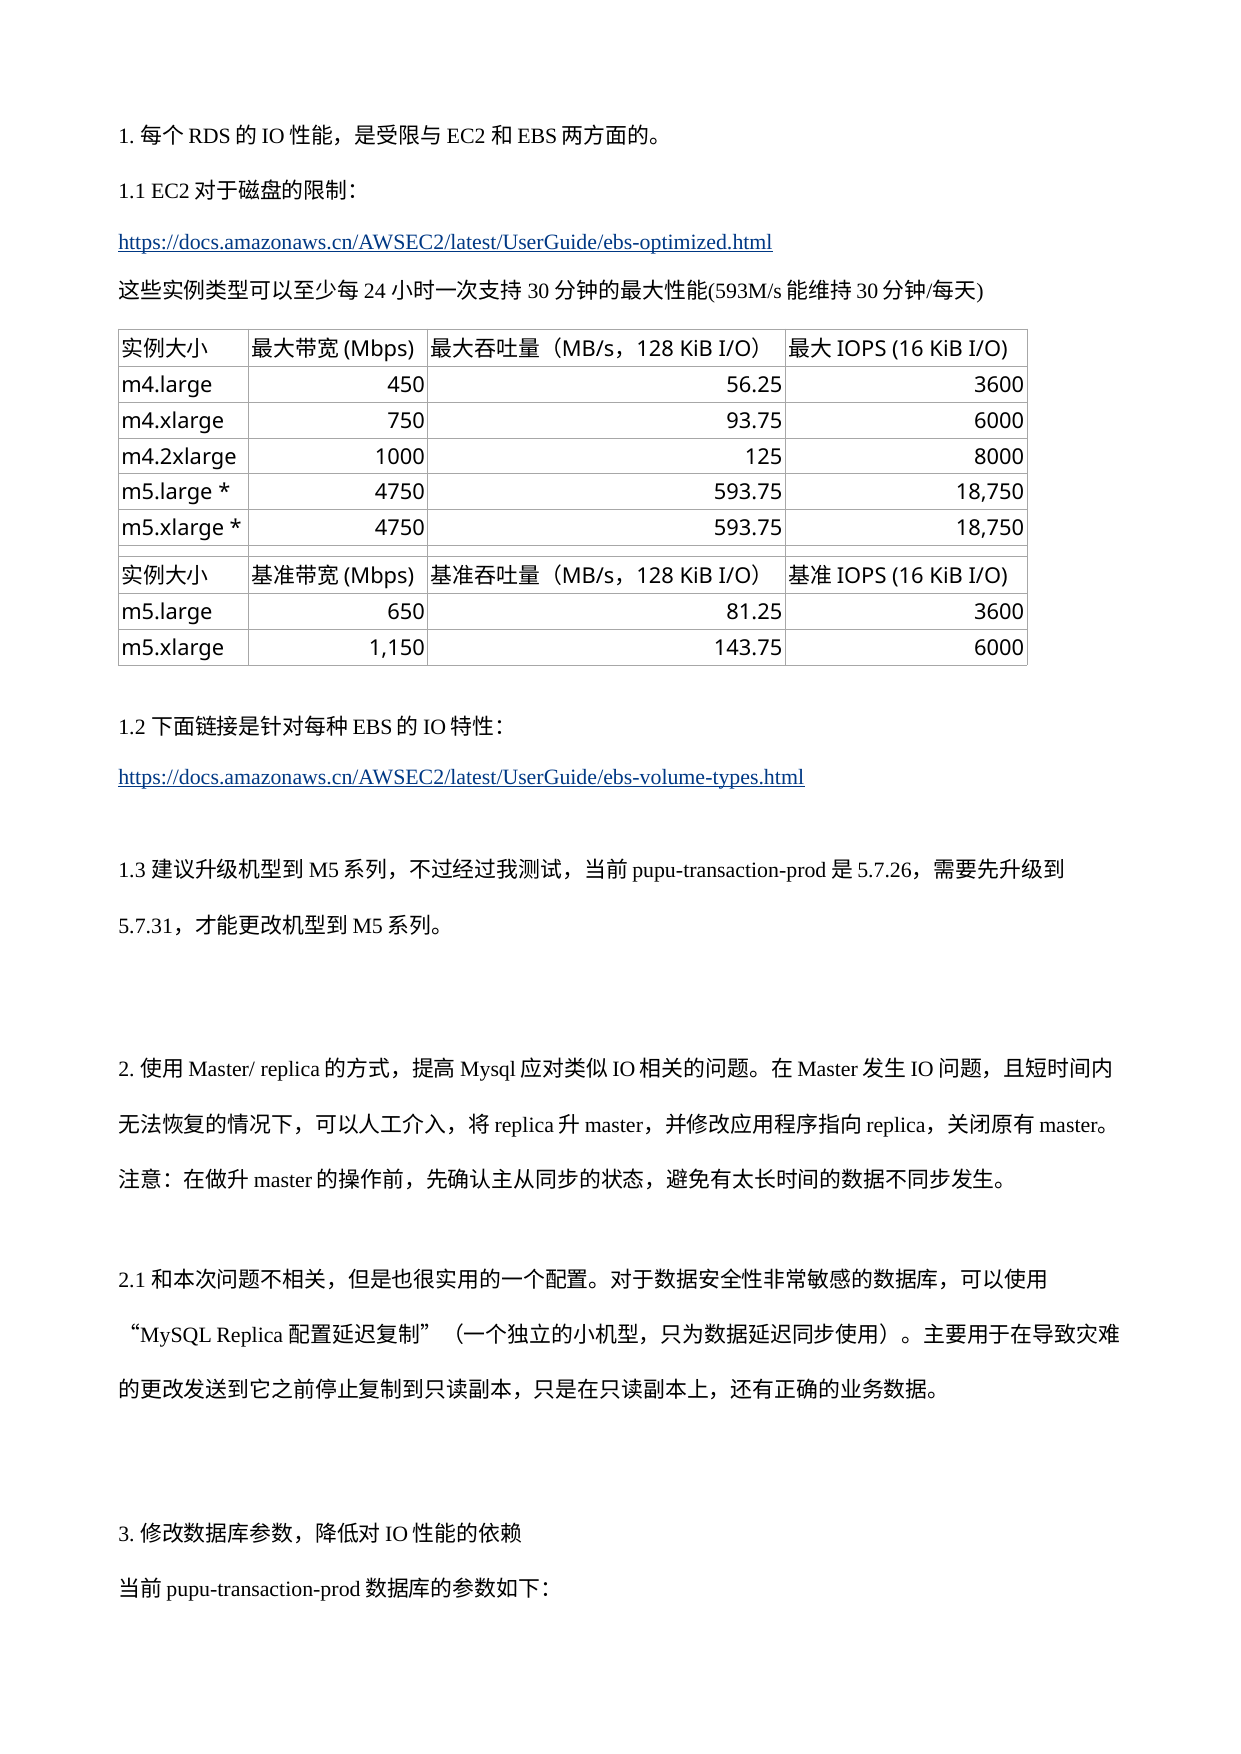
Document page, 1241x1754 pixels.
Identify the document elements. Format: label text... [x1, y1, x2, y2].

table_cell 1,150 [249, 630, 427, 665]
text 1.2 下面链接是针对每种EBS的IO特性： [118, 709, 1122, 741]
table_header 最大 IOPS (16 KiB I/O) [786, 330, 1027, 366]
table_cell 基准 IOPS (16 KiB I/O) [786, 557, 1027, 593]
table_cell 基准吞吐量（MB/s，128 KiB I/O） [428, 557, 785, 593]
table_cell 基准带宽 (Mbps) [249, 557, 427, 593]
table_cell 18,750 [786, 510, 1027, 545]
text 2.1 和本次问题不相关，但是也很实用的一个配置。对于数据安全性非常敏感的数据库，可以使用“MySQL Replica 配置延迟复制”（一个独立的小机型，只为数据延迟同步使用）。主要用于在导致灾难的更改发送到它之前停止复制到只读副本，只是在只读副本上，还有正确的业务数据。 [118, 1262, 1122, 1404]
text 1. 每个RDS的IO性能，是受限与EC2 和EBS两方面的。 [118, 118, 1122, 150]
table_cell 3600 [786, 367, 1027, 402]
table_header 实例大小 [119, 330, 248, 366]
table_cell m4.2xlarge [119, 439, 248, 473]
table_cell 650 [249, 594, 427, 629]
table_cell m4.xlarge [119, 403, 248, 438]
table_cell m4.large [119, 367, 248, 402]
text https://docs.amazonaws.cn/AWSEC2/latest/UserGuide/ebs-optimized.html [118, 229, 1122, 254]
text 1.3 建议升级机型到M5系列，不过经过我测试，当前pupu-transaction-prod是5.7.26，需要先升级到5.7.31，才能更改机型到M5系列。 [118, 852, 1122, 939]
table_cell 450 [249, 367, 427, 402]
table_header 最大带宽 (Mbps) [249, 330, 427, 366]
table_cell 8000 [786, 439, 1027, 473]
text 1.1 EC2对于磁盘的限制： [118, 173, 1122, 205]
table_cell 4750 [249, 510, 427, 545]
table_cell 1000 [249, 439, 427, 473]
table_cell m5.xlarge * [119, 510, 248, 545]
table_cell 4750 [249, 474, 427, 509]
table_cell 6000 [786, 403, 1027, 438]
table_cell 81.25 [428, 594, 785, 629]
table_cell 143.75 [428, 630, 785, 665]
table_cell [249, 546, 427, 556]
text 3. 修改数据库参数，降低对IO性能的依赖 [118, 1516, 1122, 1548]
table_cell 93.75 [428, 403, 785, 438]
table_cell 3600 [786, 594, 1027, 629]
table_cell 125 [428, 439, 785, 473]
table_cell 实例大小 [119, 557, 248, 593]
table_cell m5.large * [119, 474, 248, 509]
table_cell 6000 [786, 630, 1027, 665]
table_cell [786, 546, 1027, 556]
table_cell [119, 546, 248, 556]
table_header 最大吞吐量（MB/s，128 KiB I/O） [428, 330, 785, 366]
table_cell 593.75 [428, 474, 785, 509]
text 2. 使用Master/ replica的方式，提高Mysql应对类似IO相关的问题。在Master发生IO问题，且短时间内无法恢复的情况下，可以人工介入，将replica升master，并修改应用程序指向replica，关闭原有master。注意：在做升master的操作前，先确认主从同步的状态，避免有太长时间的数据不同步发生。 [118, 1051, 1122, 1194]
text 当前pupu-transaction-prod数据库的参数如下： [118, 1571, 1122, 1603]
table_cell [428, 546, 785, 556]
table_cell 18,750 [786, 474, 1027, 509]
table_cell 750 [249, 403, 427, 438]
text 这些实例类型可以至少每 24 小时一次支持 30 分钟的最大性能(593M/s能维持30分钟/每天) [118, 273, 1122, 305]
table_cell 593.75 [428, 510, 785, 545]
text https://docs.amazonaws.cn/AWSEC2/latest/UserGuide/ebs-volume-types.html [118, 764, 1122, 789]
table_cell m5.large [119, 594, 248, 629]
table_cell 56.25 [428, 367, 785, 402]
table_cell m5.xlarge [119, 630, 248, 665]
